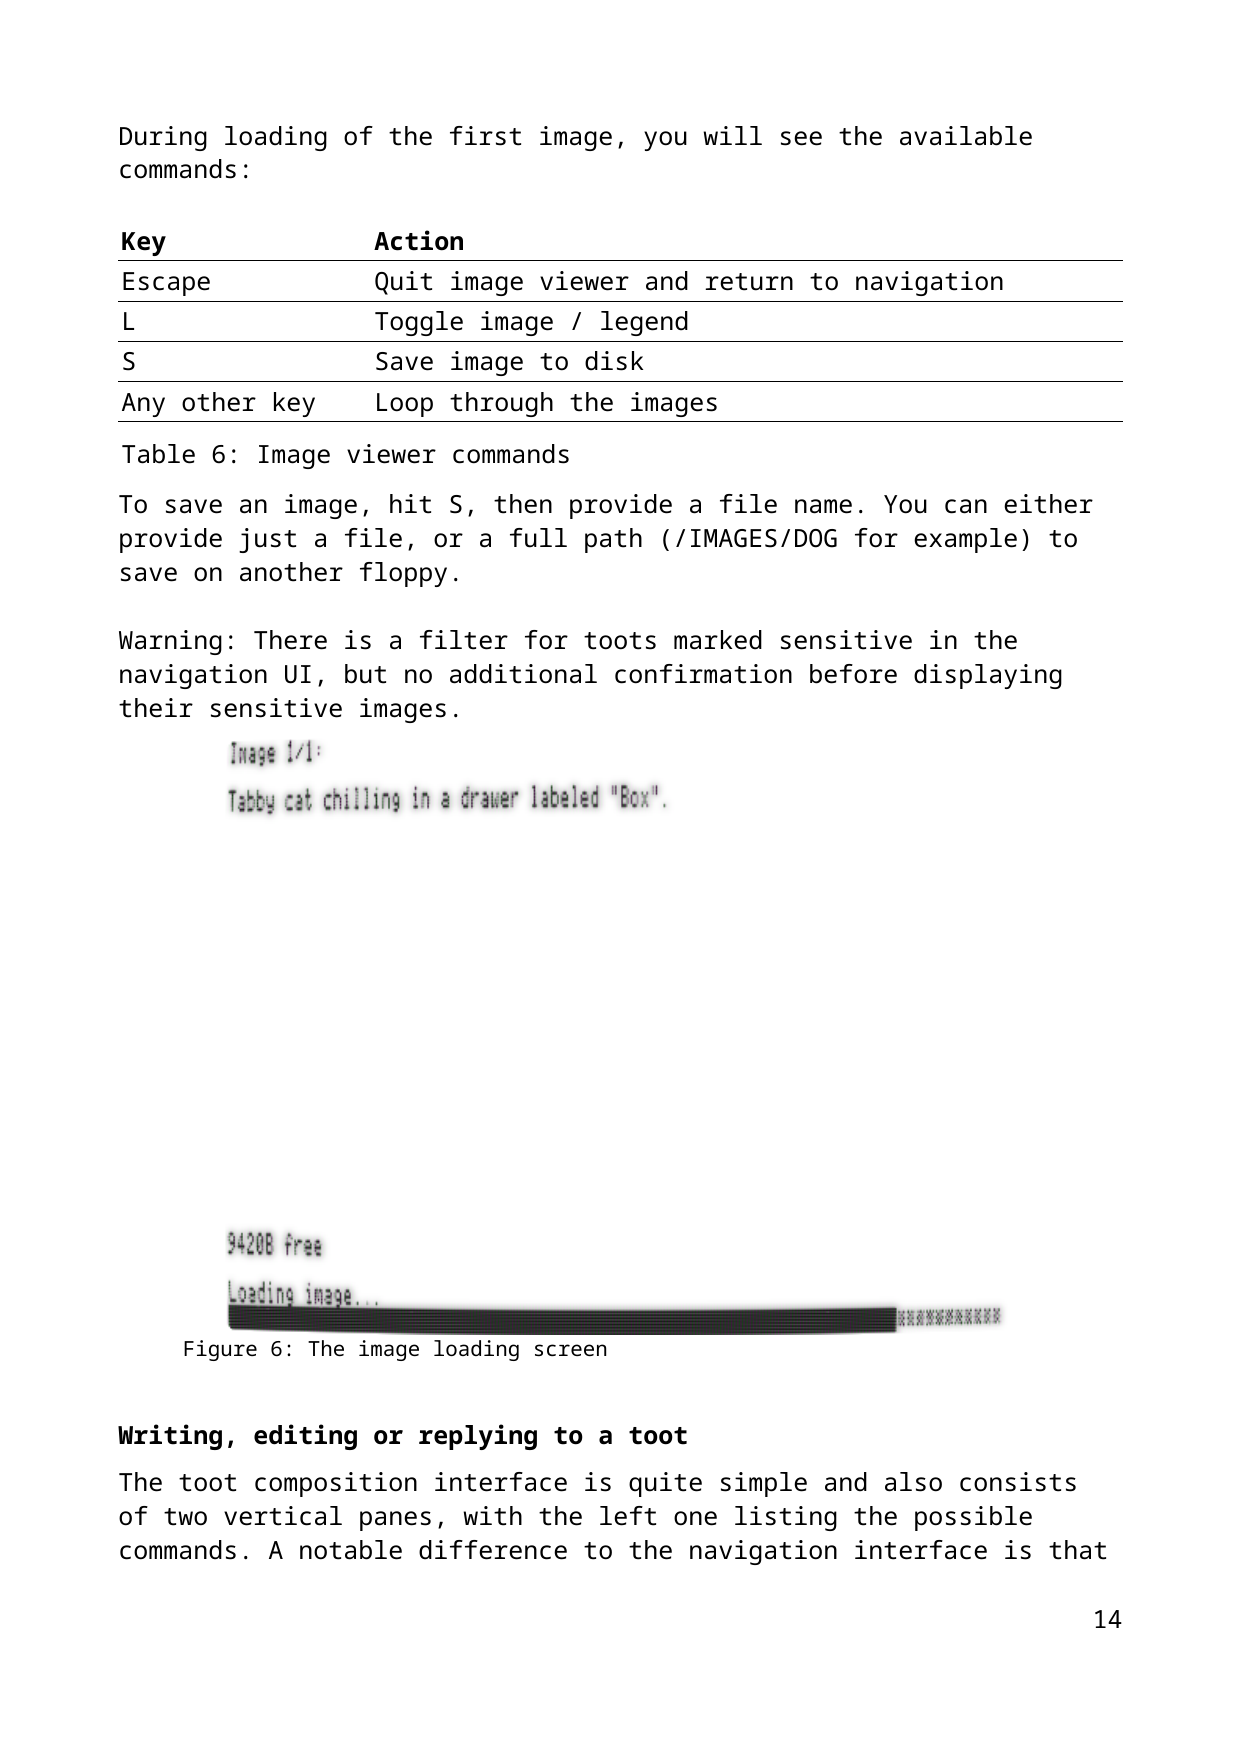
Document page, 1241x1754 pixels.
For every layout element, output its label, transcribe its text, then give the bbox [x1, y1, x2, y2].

table_cell Save image to disk [371, 342, 1122, 381]
table_cell L [118, 302, 371, 341]
table_cell Toggle image / legend [371, 302, 1122, 341]
table_cell Loop through the images [371, 382, 1122, 421]
subtitle Writing, editing or replying to a toot [118, 1418, 1122, 1452]
text Warning: There is a filter for toots marked sensitive in the navigation UI, but no additional confirmation before displaying their sensitive images. [118, 623, 1122, 725]
table_header Action [371, 220, 1122, 260]
text To save an image, hit S, then provide a file name. You can either provide just a file, or a full path (/IMAGES/DOG for example) to save on another floppy. [118, 486, 1122, 589]
picture [182, 737, 1058, 1335]
table_cell Escape [118, 261, 371, 301]
table_header Key [118, 220, 371, 260]
text Figure 6: The image loading screen [183, 1335, 1058, 1363]
text The toot composition interface is quite simple and also consists of two vertical panes, with the left one listing the possible commands. A notable difference to the navigation interface is that [118, 1464, 1122, 1566]
table_cell Quit image viewer and return to navigation [371, 261, 1122, 301]
text During loading of the first image, you will see the available commands: [118, 118, 1122, 186]
table_cell Any other key [118, 382, 371, 421]
table_cell S [118, 342, 371, 381]
text Table 6: Image viewer commands [118, 434, 1122, 474]
